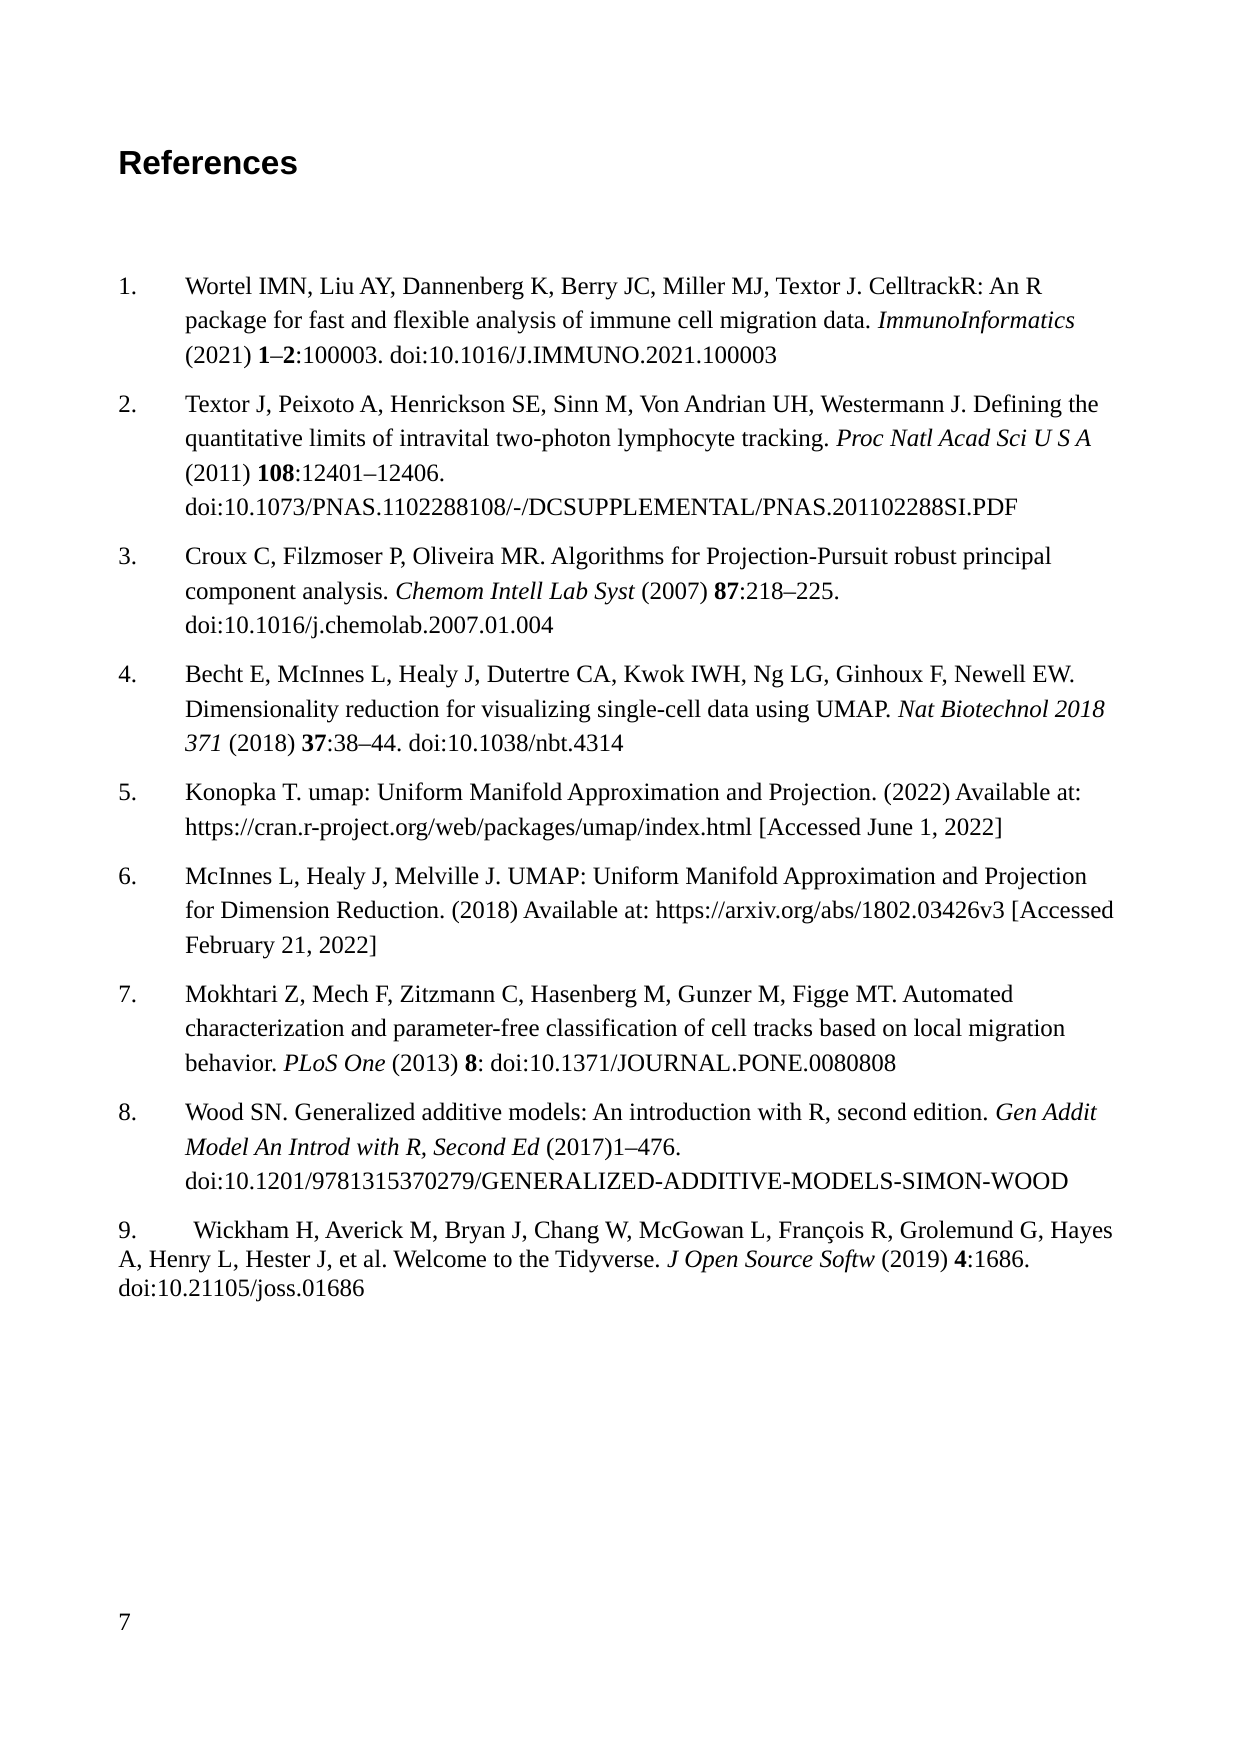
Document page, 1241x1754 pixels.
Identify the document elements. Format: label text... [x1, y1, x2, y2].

text 3. Croux C, Filzmoser P, Oliveira MR. Algorithms for Projection-Pursuit robust principal component analysis. Chemom Intell Lab Syst (2007) 87:218–225. doi:10.1016/j.chemolab.2007.01.004 [118, 541, 1122, 639]
text 2. Textor J, Peixoto A, Henrickson SE, Sinn M, Von Andrian UH, Westermann J. Defining the quantitative limits of intravital two-photon lymphocyte tracking. Proc Natl Acad Sci U S A (2011) 108:12401–12406. doi:10.1073/PNAS.1102288108/-/DCSUPPLEMENTAL/PNAS.201102288SI.PDF [118, 389, 1122, 521]
text 9. Wickham H, Averick M, Bryan J, Chang W, McGowan L, François R, Grolemund G, Hayes A, Henry L, Hester J, et al. Welcome to the Tidyverse. J Open Source Softw (2019) 4:1686. doi:10.21105/joss.01686 [118, 1215, 1122, 1301]
text 5. Konopka T. umap: Uniform Manifold Approximation and Projection. (2022) Available at: https://cran.r-project.org/web/packages/umap/index.html [Accessed June 1, 2022] [118, 777, 1122, 841]
text 6. McInnes L, Healy J, Melville J. UMAP: Uniform Manifold Approximation and Projection for Dimension Reduction. (2018) Available at: https://arxiv.org/abs/1802.03426v3 [Accessed February 21, 2022] [118, 861, 1122, 959]
text 1. Wortel IMN, Liu AY, Dannenberg K, Berry JC, Miller MJ, Textor J. CelltrackR: An R package for fast and flexible analysis of immune cell migration data. ImmunoInformatics (2021) 1–2:100003. doi:10.1016/J.IMMUNO.2021.100003 [118, 271, 1122, 369]
text 8. Wood SN. Generalized additive models: An introduction with R, second edition. Gen Addit Model An Introd with R, Second Ed (2017)1–476. doi:10.1201/9781315370279/GENERALIZED-ADDITIVE-MODELS-SIMON-WOOD [118, 1097, 1122, 1195]
text 7. Mokhtari Z, Mech F, Zitzmann C, Hasenberg M, Gunzer M, Figge MT. Automated characterization and parameter-free classification of cell tracks based on local migration behavior. PLoS One (2013) 8: doi:10.1371/JOURNAL.PONE.0080808 [118, 979, 1122, 1077]
subtitle References [118, 143, 1122, 182]
text 4. Becht E, McInnes L, Healy J, Dutertre CA, Kwok IWH, Ng LG, Ginhoux F, Newell EW. Dimensionality reduction for visualizing single-cell data using UMAP. Nat Biotechnol 2018 371 (2018) 37:38–44. doi:10.1038/nbt.4314 [118, 659, 1122, 757]
